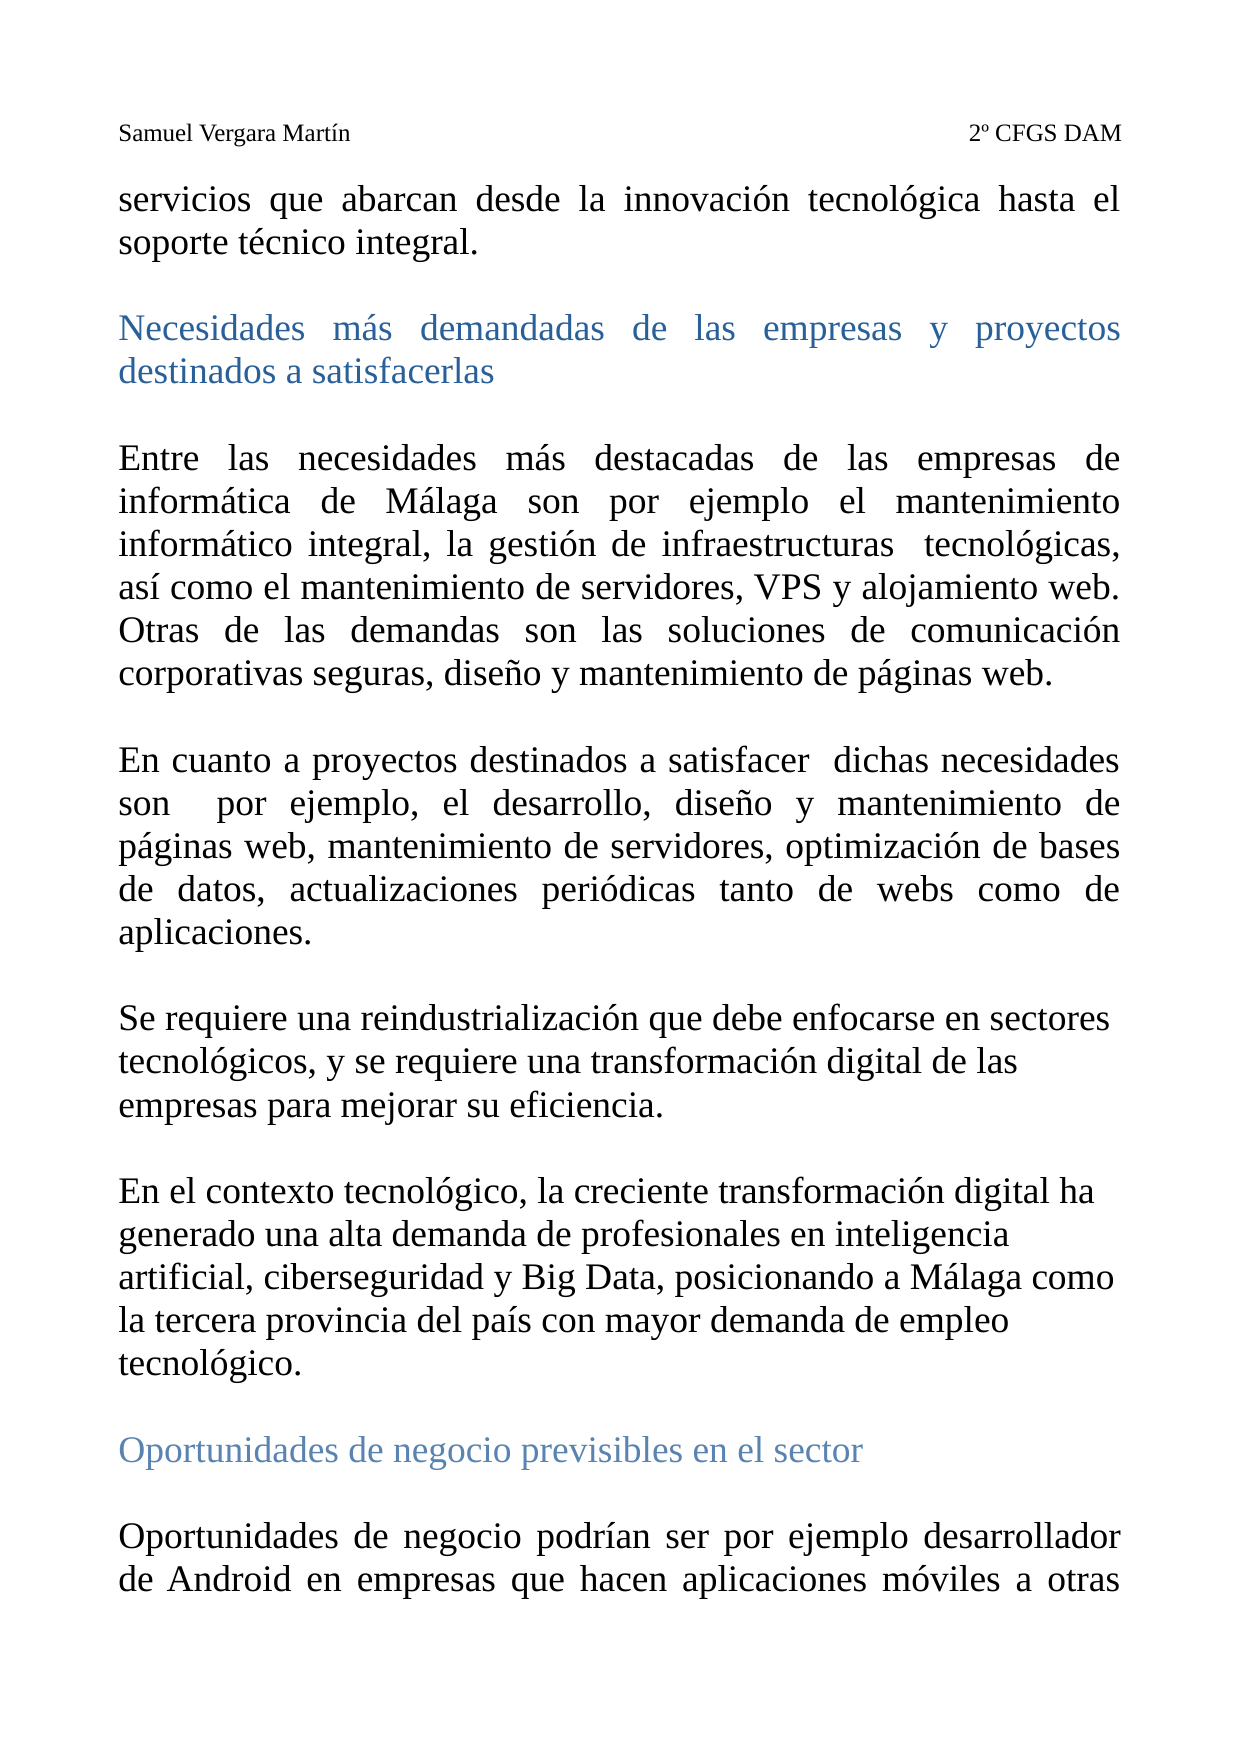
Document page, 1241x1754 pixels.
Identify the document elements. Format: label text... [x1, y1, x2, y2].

text servicios que abarcan desde la innovación tecnológica hasta el soporte técnico integral. [118, 176, 1122, 263]
text Se requiere una reindustrialización que debe enfocarse en sectores tecnológicos, y se requiere una transformación digital de las empresas para mejorar su eficiencia. [118, 996, 1122, 1125]
text Entre las necesidades más destacadas de las empresas de informática de Málaga son por ejemplo el mantenimiento informático integral, la gestión de infraestructuras tecnológicas, así como el mantenimiento de servidores, VPS y alojamiento web. Otras de las demandas son las soluciones de comunicación corporativas seguras, diseño y mantenimiento de páginas web. [118, 435, 1122, 694]
text En el contexto tecnológico, la creciente transformación digital ha generado una alta demanda de profesionales en inteligencia artificial, ciberseguridad y Big Data, posicionando a Málaga como la tercera provincia del país con mayor demanda de empleo tecnológico. [118, 1168, 1122, 1384]
text Oportunidades de negocio podrían ser por ejemplo desarrollador de Android en empresas que hacen aplicaciones móviles a otras [118, 1513, 1122, 1599]
text En cuanto a proyectos destinados a satisfacer dichas necesidades son por ejemplo, el desarrollo, diseño y mantenimiento de páginas web, mantenimiento de servidores, optimización de bases de datos, actualizaciones periódicas tanto de webs como de aplicaciones. [118, 737, 1122, 953]
text Oportunidades de negocio previsibles en el sector [118, 1427, 1122, 1470]
text Necesidades más demandadas de las empresas y proyectos destinados a satisfacerlas [118, 306, 1122, 392]
